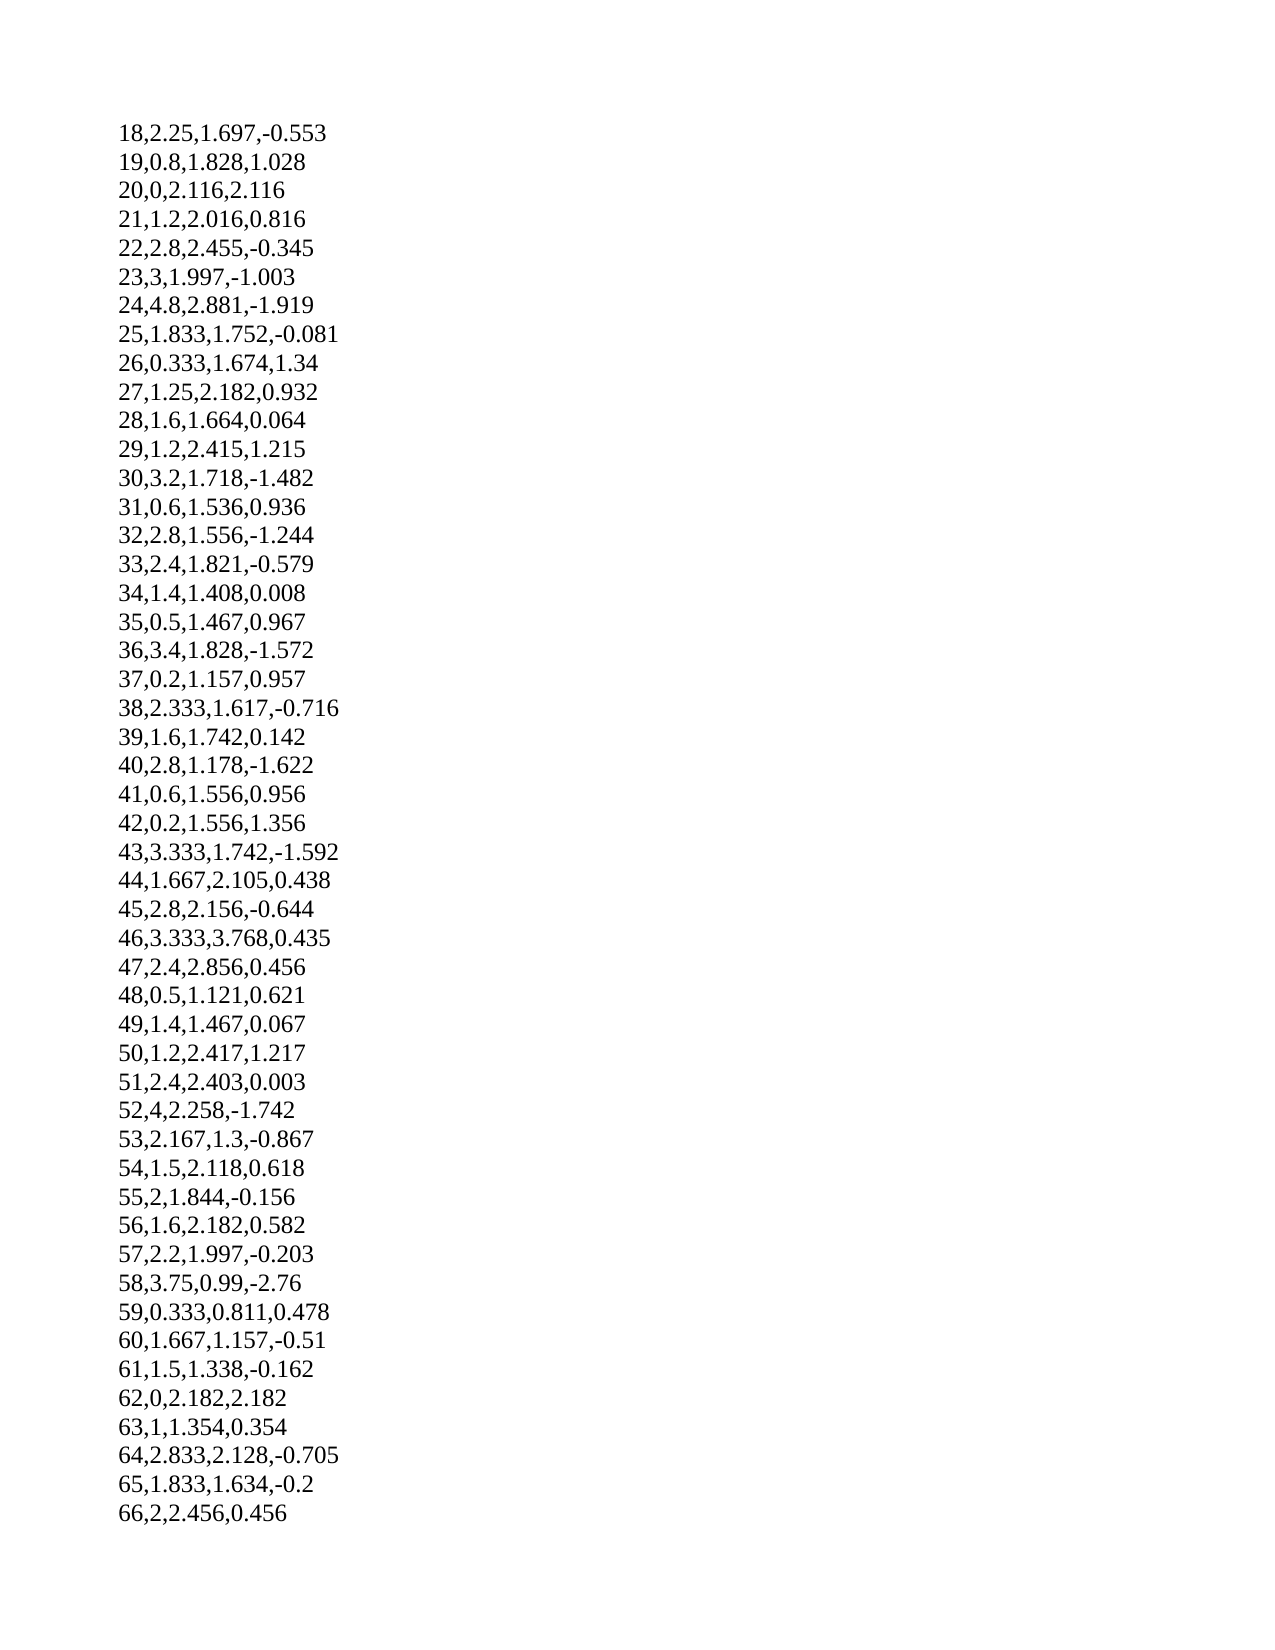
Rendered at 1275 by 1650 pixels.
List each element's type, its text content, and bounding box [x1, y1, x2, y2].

text 24,4.8,2.881,-1.919 [118, 291, 1157, 319]
text 27,1.25,2.182,0.932 [118, 377, 1157, 406]
text 22,2.8,2.455,-0.345 [118, 233, 1157, 262]
text 62,0,2.182,2.182 [118, 1383, 1157, 1412]
text 20,0,2.116,2.116 [118, 176, 1157, 204]
text 19,0.8,1.828,1.028 [118, 147, 1157, 176]
text 41,0.6,1.556,0.956 [118, 779, 1157, 808]
text 36,3.4,1.828,-1.572 [118, 636, 1157, 664]
text 32,2.8,1.556,-1.244 [118, 521, 1157, 549]
text 26,0.333,1.674,1.34 [118, 348, 1157, 377]
text 45,2.8,2.156,-0.644 [118, 894, 1157, 923]
text 46,3.333,3.768,0.435 [118, 923, 1157, 952]
text 64,2.833,2.128,-0.705 [118, 1441, 1157, 1469]
text 31,0.6,1.536,0.936 [118, 492, 1157, 521]
text 39,1.6,1.742,0.142 [118, 722, 1157, 751]
text 47,2.4,2.856,0.456 [118, 952, 1157, 981]
text 18,2.25,1.697,-0.553 [118, 118, 1157, 147]
text 30,3.2,1.718,-1.482 [118, 463, 1157, 492]
text 59,0.333,0.811,0.478 [118, 1297, 1157, 1326]
text 38,2.333,1.617,-0.716 [118, 693, 1157, 722]
text 29,1.2,2.415,1.215 [118, 434, 1157, 463]
text 48,0.5,1.121,0.621 [118, 981, 1157, 1009]
text 40,2.8,1.178,-1.622 [118, 751, 1157, 779]
text 43,3.333,1.742,-1.592 [118, 837, 1157, 866]
text 25,1.833,1.752,-0.081 [118, 319, 1157, 348]
text 58,3.75,0.99,-2.76 [118, 1268, 1157, 1297]
text 44,1.667,2.105,0.438 [118, 866, 1157, 894]
text 63,1,1.354,0.354 [118, 1412, 1157, 1441]
text 52,4,2.258,-1.742 [118, 1096, 1157, 1124]
text 57,2.2,1.997,-0.203 [118, 1239, 1157, 1268]
text 49,1.4,1.467,0.067 [118, 1009, 1157, 1038]
text 66,2,2.456,0.456 [118, 1498, 1157, 1527]
text 51,2.4,2.403,0.003 [118, 1067, 1157, 1096]
text 34,1.4,1.408,0.008 [118, 578, 1157, 607]
text 65,1.833,1.634,-0.2 [118, 1469, 1157, 1498]
text 37,0.2,1.157,0.957 [118, 664, 1157, 693]
text 23,3,1.997,-1.003 [118, 262, 1157, 291]
text 33,2.4,1.821,-0.579 [118, 549, 1157, 578]
text 60,1.667,1.157,-0.51 [118, 1326, 1157, 1354]
text 42,0.2,1.556,1.356 [118, 808, 1157, 837]
text 61,1.5,1.338,-0.162 [118, 1354, 1157, 1383]
text 53,2.167,1.3,-0.867 [118, 1124, 1157, 1153]
text 28,1.6,1.664,0.064 [118, 406, 1157, 434]
text 50,1.2,2.417,1.217 [118, 1038, 1157, 1067]
text 56,1.6,2.182,0.582 [118, 1211, 1157, 1239]
text 55,2,1.844,-0.156 [118, 1182, 1157, 1211]
text 35,0.5,1.467,0.967 [118, 607, 1157, 636]
text 21,1.2,2.016,0.816 [118, 204, 1157, 233]
text 54,1.5,2.118,0.618 [118, 1153, 1157, 1182]
